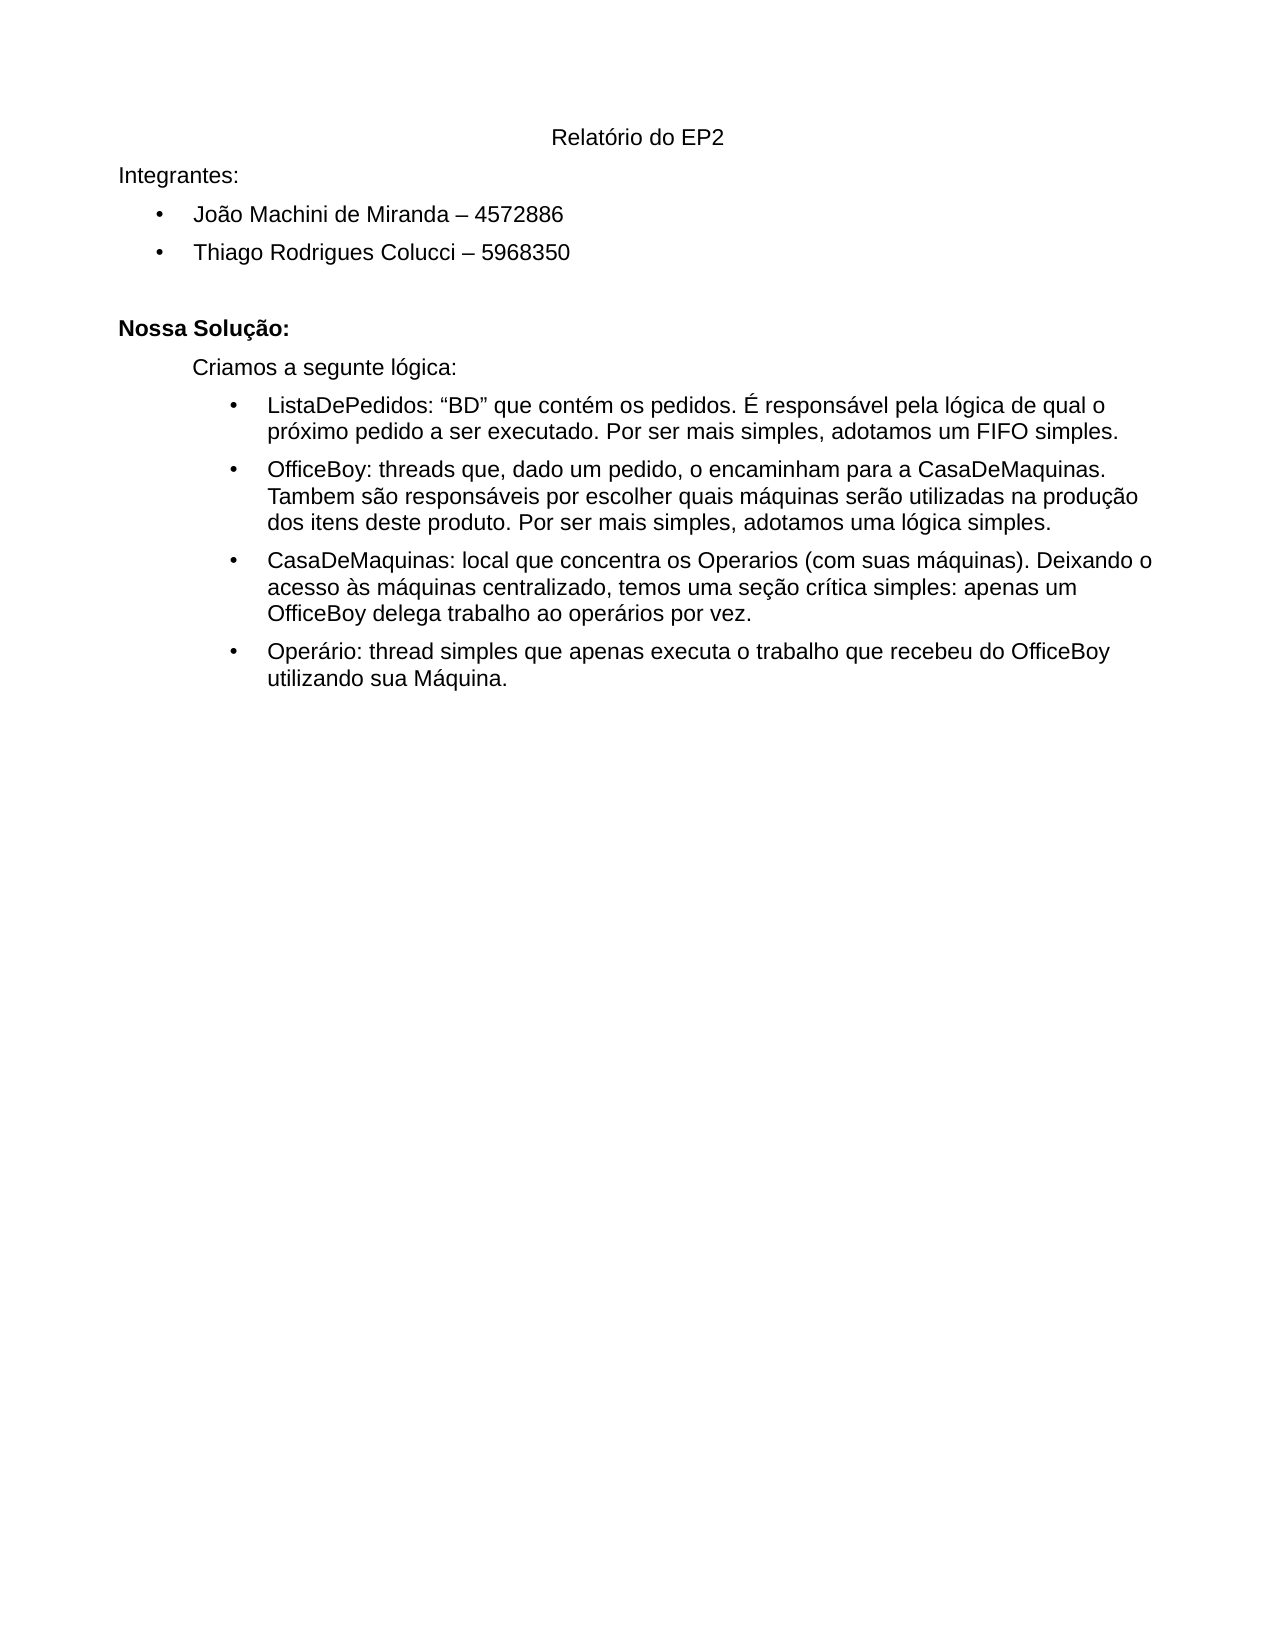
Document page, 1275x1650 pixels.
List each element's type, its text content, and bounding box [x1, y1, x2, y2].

list CasaDeMaquinas: local que concentra os Operarios (com suas máquinas). Deixando o acesso às máquinas centralizado, temos uma seção crítica simples: apenas um OfficeBoy delega trabalho ao operários por vez. [229, 547, 1157, 626]
text Criamos a segunte lógica: [118, 353, 1157, 380]
text Nossa Solução: [118, 315, 1157, 342]
list OfficeBoy: threads que, dado um pedido, o encaminham para a CasaDeMaquinas. Tambem são responsáveis por escolher quais máquinas serão utilizadas na produção dos itens deste produto. Por ser mais simples, adotamos uma lógica simples. [229, 456, 1157, 535]
list ListaDePedidos: “BD” que contém os pedidos. É responsável pela lógica de qual o próximo pedido a ser executado. Por ser mais simples, adotamos um FIFO simples. [229, 392, 1157, 444]
list João Machini de Miranda – 4572886 [156, 201, 1157, 227]
list Operário: thread simples que apenas executa o trabalho que recebeu do OfficeBoy utilizando sua Máquina. [229, 638, 1157, 691]
text Relatório do EP2 [118, 124, 1157, 150]
list Thiago Rodrigues Colucci – 5968350 [156, 239, 1157, 265]
text Integrantes: [118, 162, 1157, 189]
